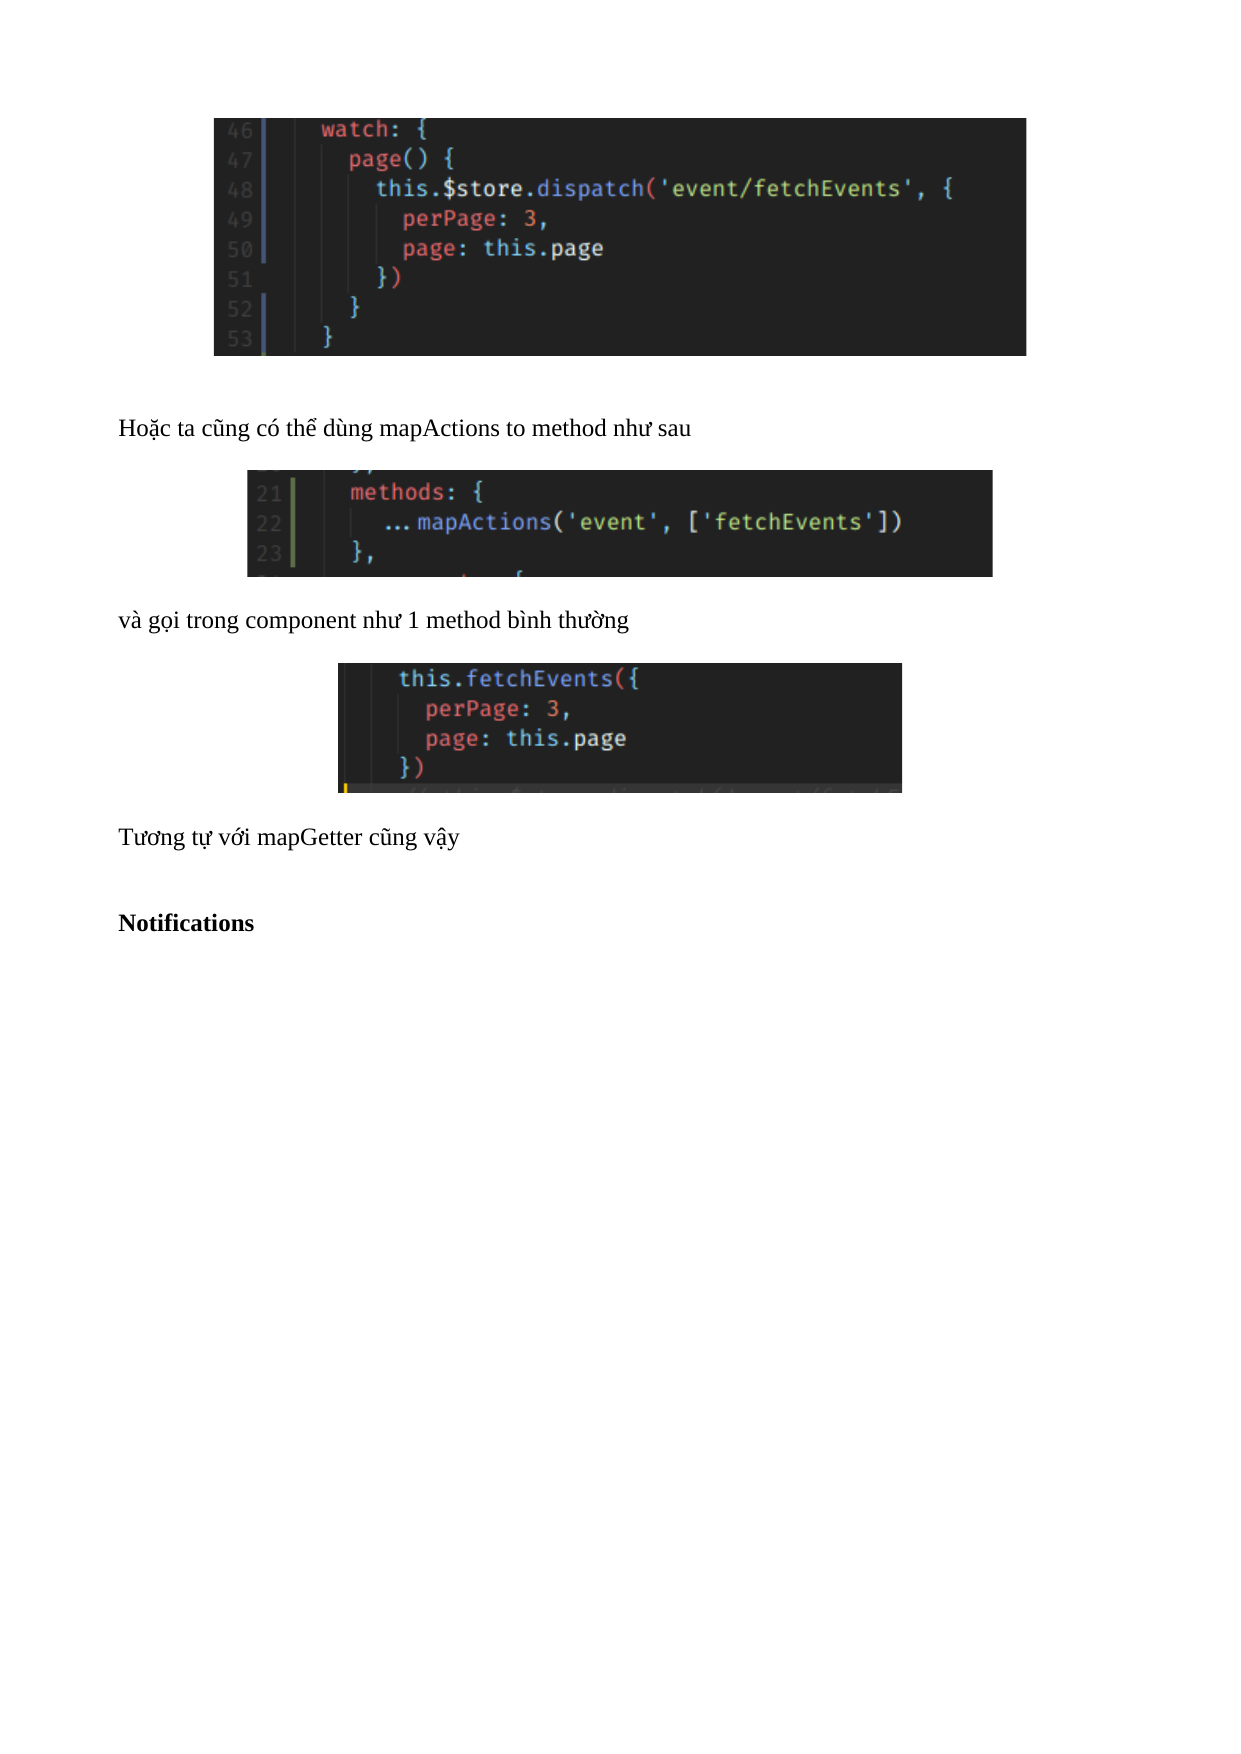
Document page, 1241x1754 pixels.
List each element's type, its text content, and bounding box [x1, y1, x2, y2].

text Tương tự với mapGetter cũng vậy [118, 663, 1122, 908]
text Notifications [118, 908, 1122, 937]
text và gọi trong component như 1 method bình thường [118, 606, 1122, 634]
picture [338, 663, 903, 793]
picture [247, 470, 993, 577]
text Hoặc ta cũng có thể dùng mapActions to method như sau [118, 413, 1122, 442]
picture [213, 118, 1027, 356]
